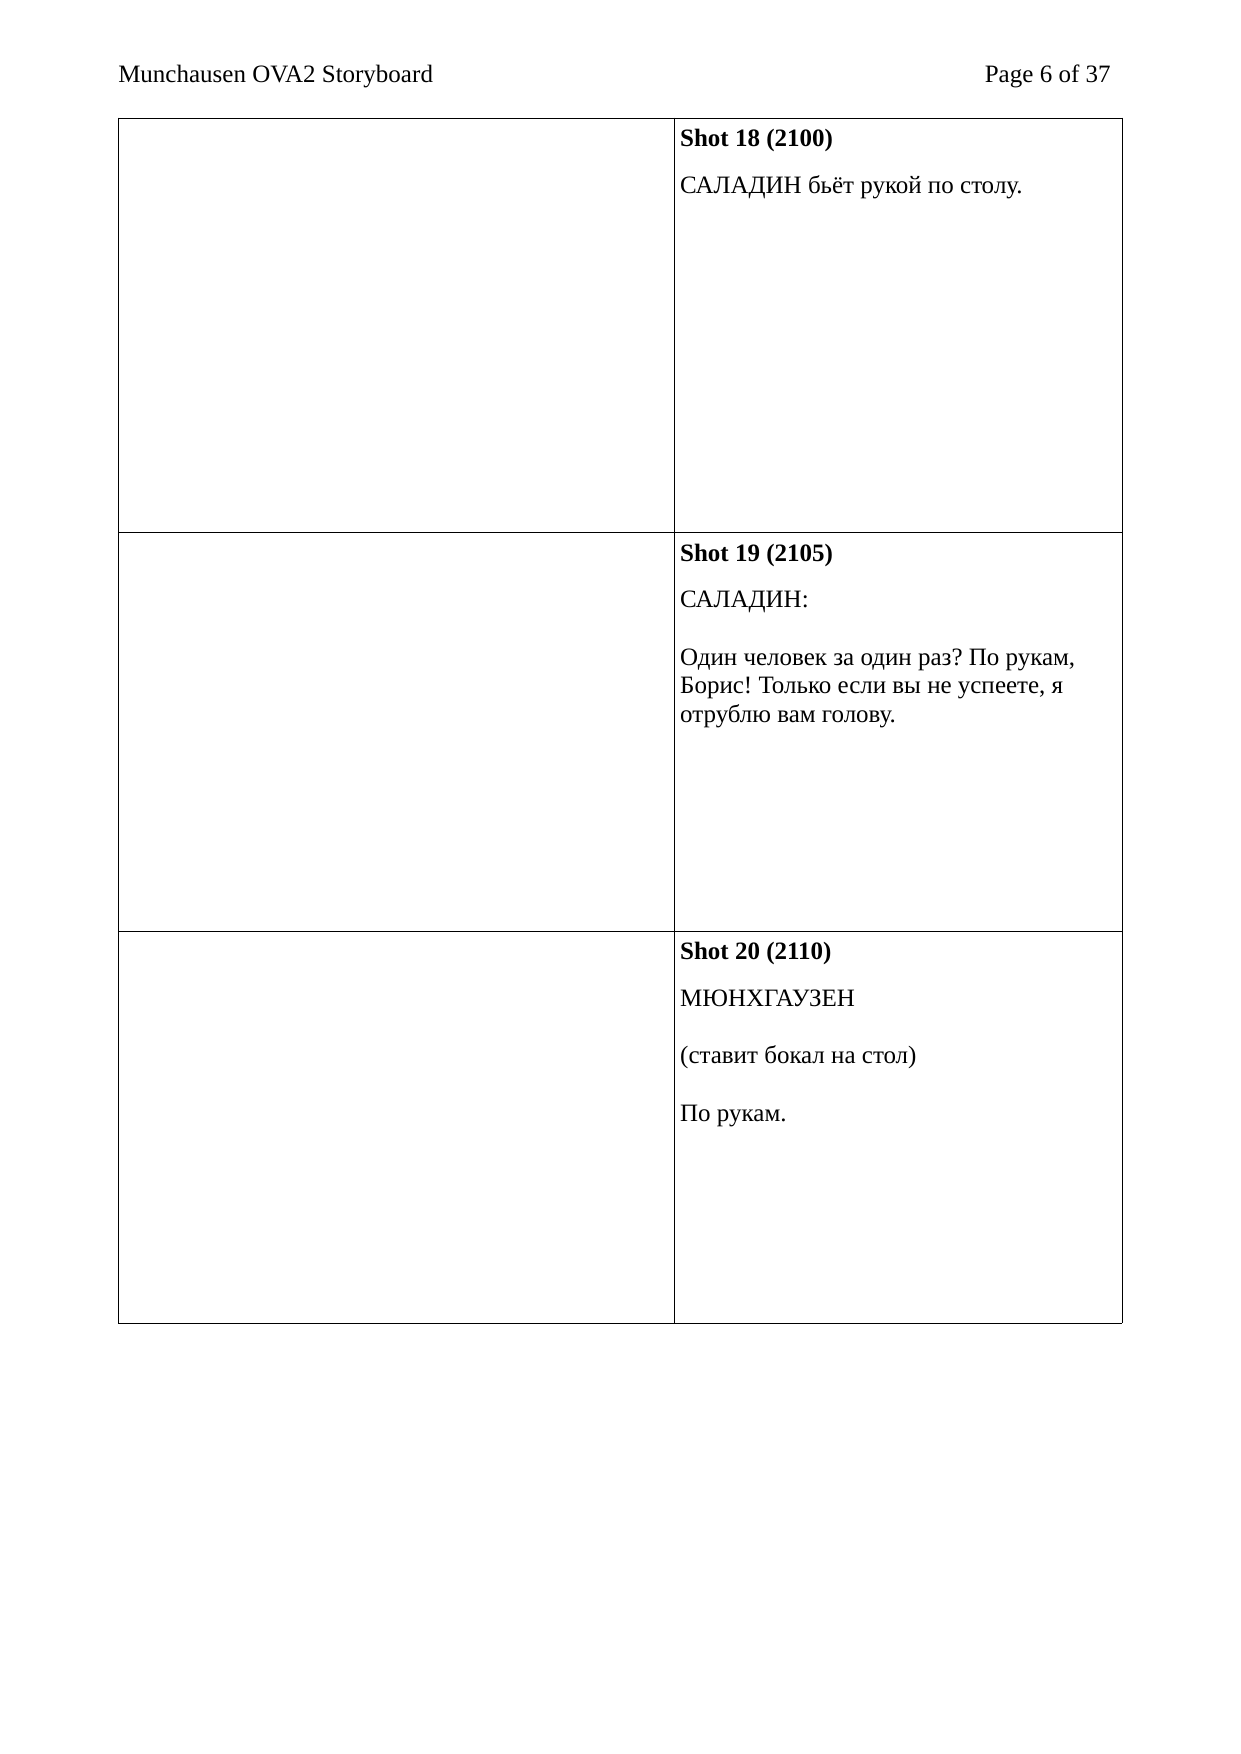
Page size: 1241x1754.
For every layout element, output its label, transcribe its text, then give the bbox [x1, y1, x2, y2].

table_cell [119, 533, 674, 931]
table_cell [119, 119, 674, 532]
table_cell Shot 20 (2110) МЮНХГАУЗЕН (ставит бокал на стол) По рукам. [675, 932, 1122, 1323]
table_cell Shot 19 (2105) САЛАДИН: Один человек за один раз? По рукам, Борис! Только если вы не успеете, я отрублю вам голову. [675, 533, 1122, 931]
table_cell Shot 18 (2100) САЛАДИН бьёт рукой по столу. [675, 119, 1122, 532]
table_cell [119, 932, 674, 1323]
